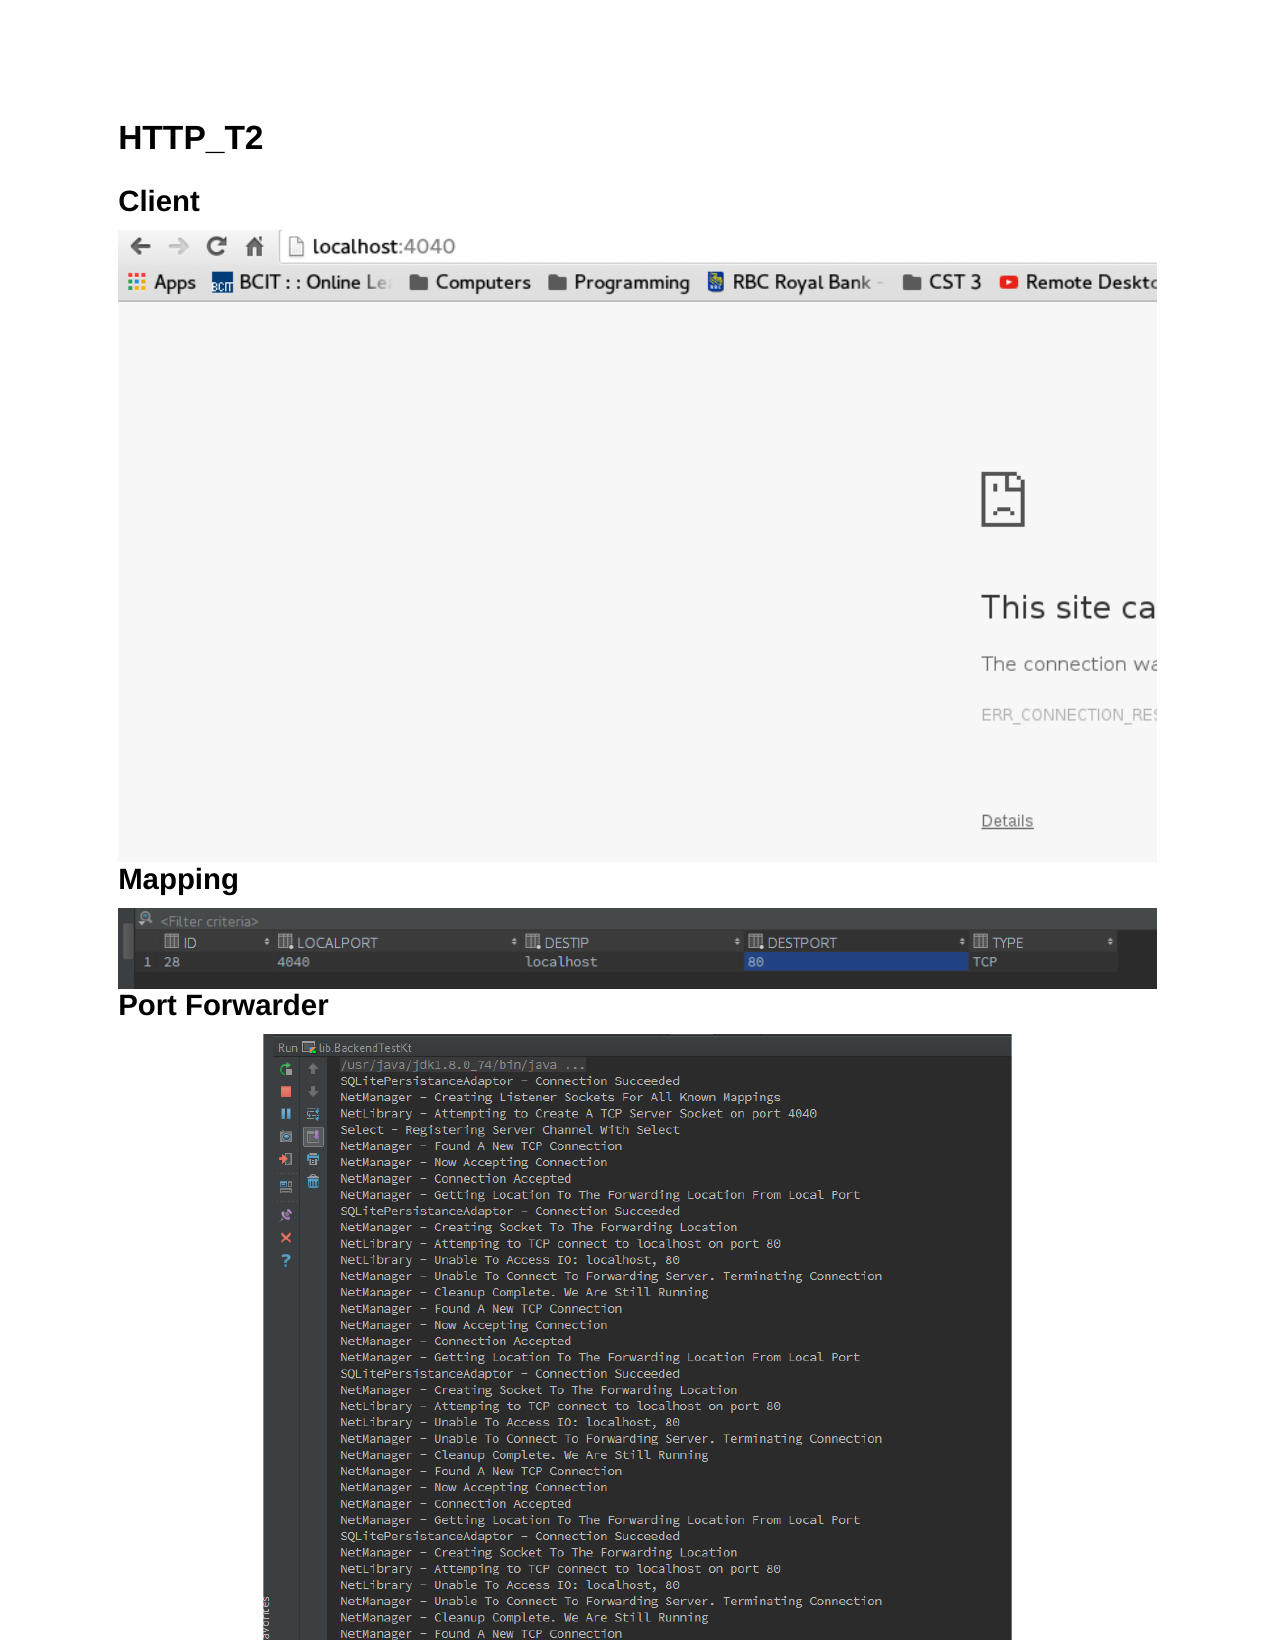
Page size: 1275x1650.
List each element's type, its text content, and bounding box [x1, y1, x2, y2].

picture [118, 230, 1157, 862]
subtitle Mapping [118, 862, 1157, 896]
subtitle Port Forwarder [118, 989, 1157, 1022]
subtitle HTTP_T2 [118, 118, 1157, 157]
subtitle Client [118, 184, 1157, 218]
picture [118, 908, 1157, 989]
picture [263, 1034, 1012, 1640]
